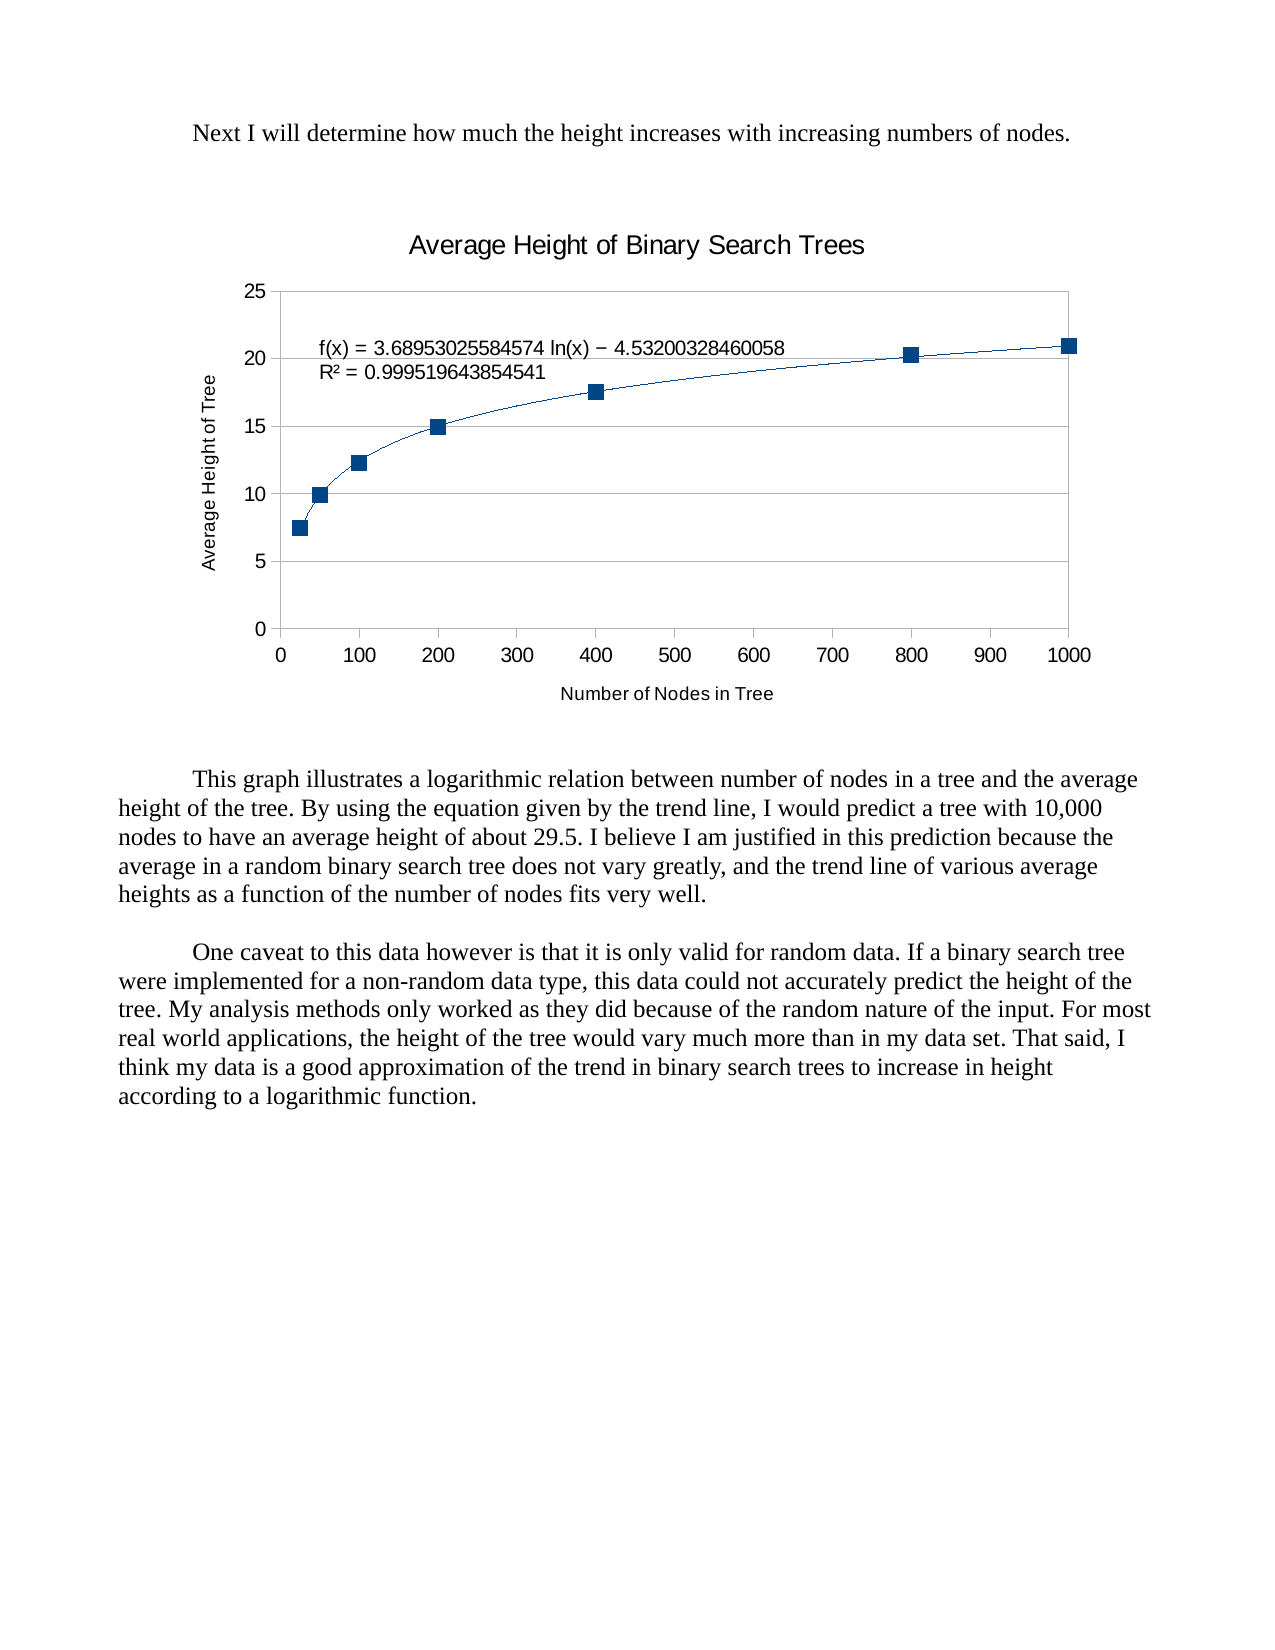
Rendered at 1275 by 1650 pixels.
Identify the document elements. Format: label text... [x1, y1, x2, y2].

text Next I will determine how much the height increases with increasing numbers of nodes. [118, 118, 1157, 147]
text One caveat to this data however is that it is only valid for random data. If a binary search tree were implemented for a non-random data type, this data could not accurately predict the height of the tree. My analysis methods only worked as they did because of the random nature of the input. For most real world applications, the height of the tree would vary much more than in my data set. That said, I think my data is a good approximation of the trend in binary search trees to increase in height according to a logarithmic function. [118, 937, 1157, 1109]
text This graph illustrates a logarithmic relation between number of nodes in a tree and the average height of the tree. By using the equation given by the trend line, I would predict a tree with 10,000 nodes to have an average height of about 29.5. I believe I am justified in this prediction because the average in a random binary search tree does not vary greatly, and the trend line of various average heights as a function of the number of nodes fits very well. [118, 764, 1157, 908]
